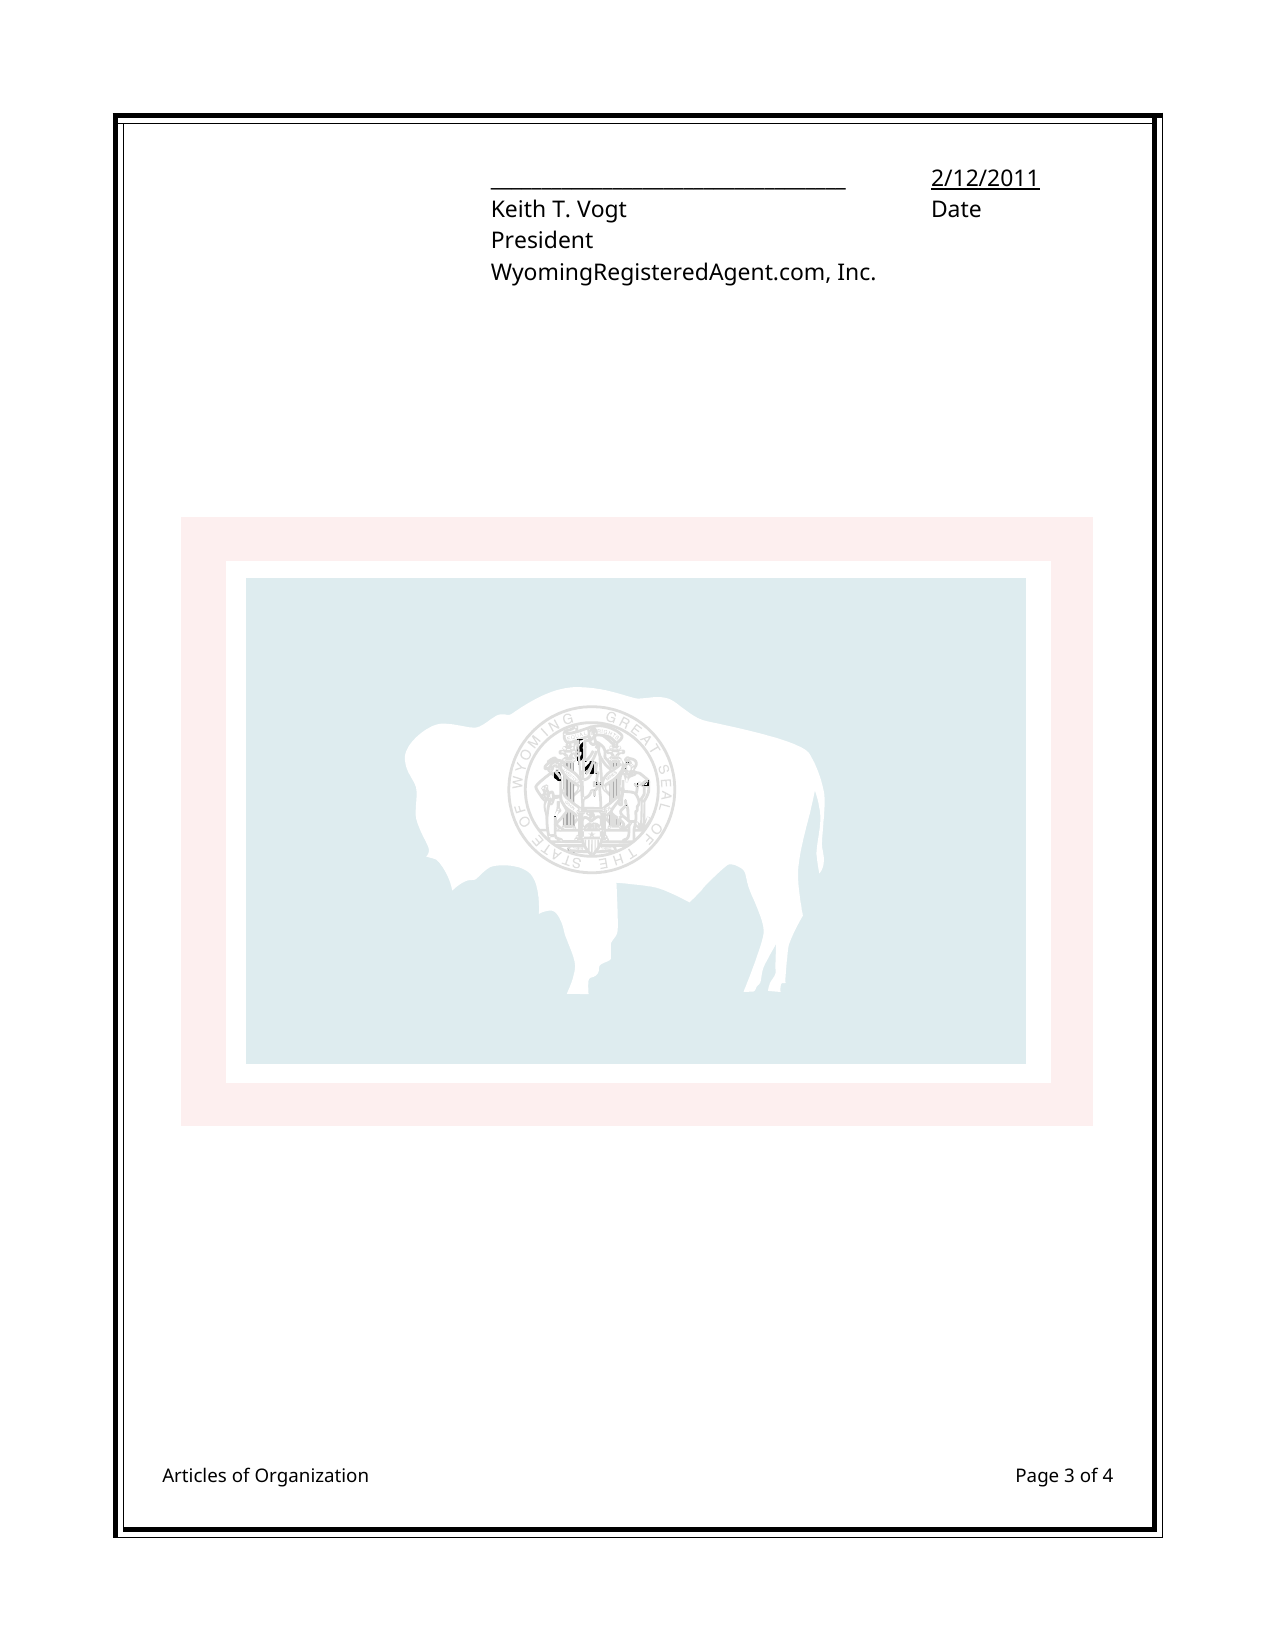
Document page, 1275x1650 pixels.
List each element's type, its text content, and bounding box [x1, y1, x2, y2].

text ___________________________________ 2/12/2011 Keith T. Vogt Date President WyomingRegisteredAgent.com, Inc. [491, 162, 1084, 287]
